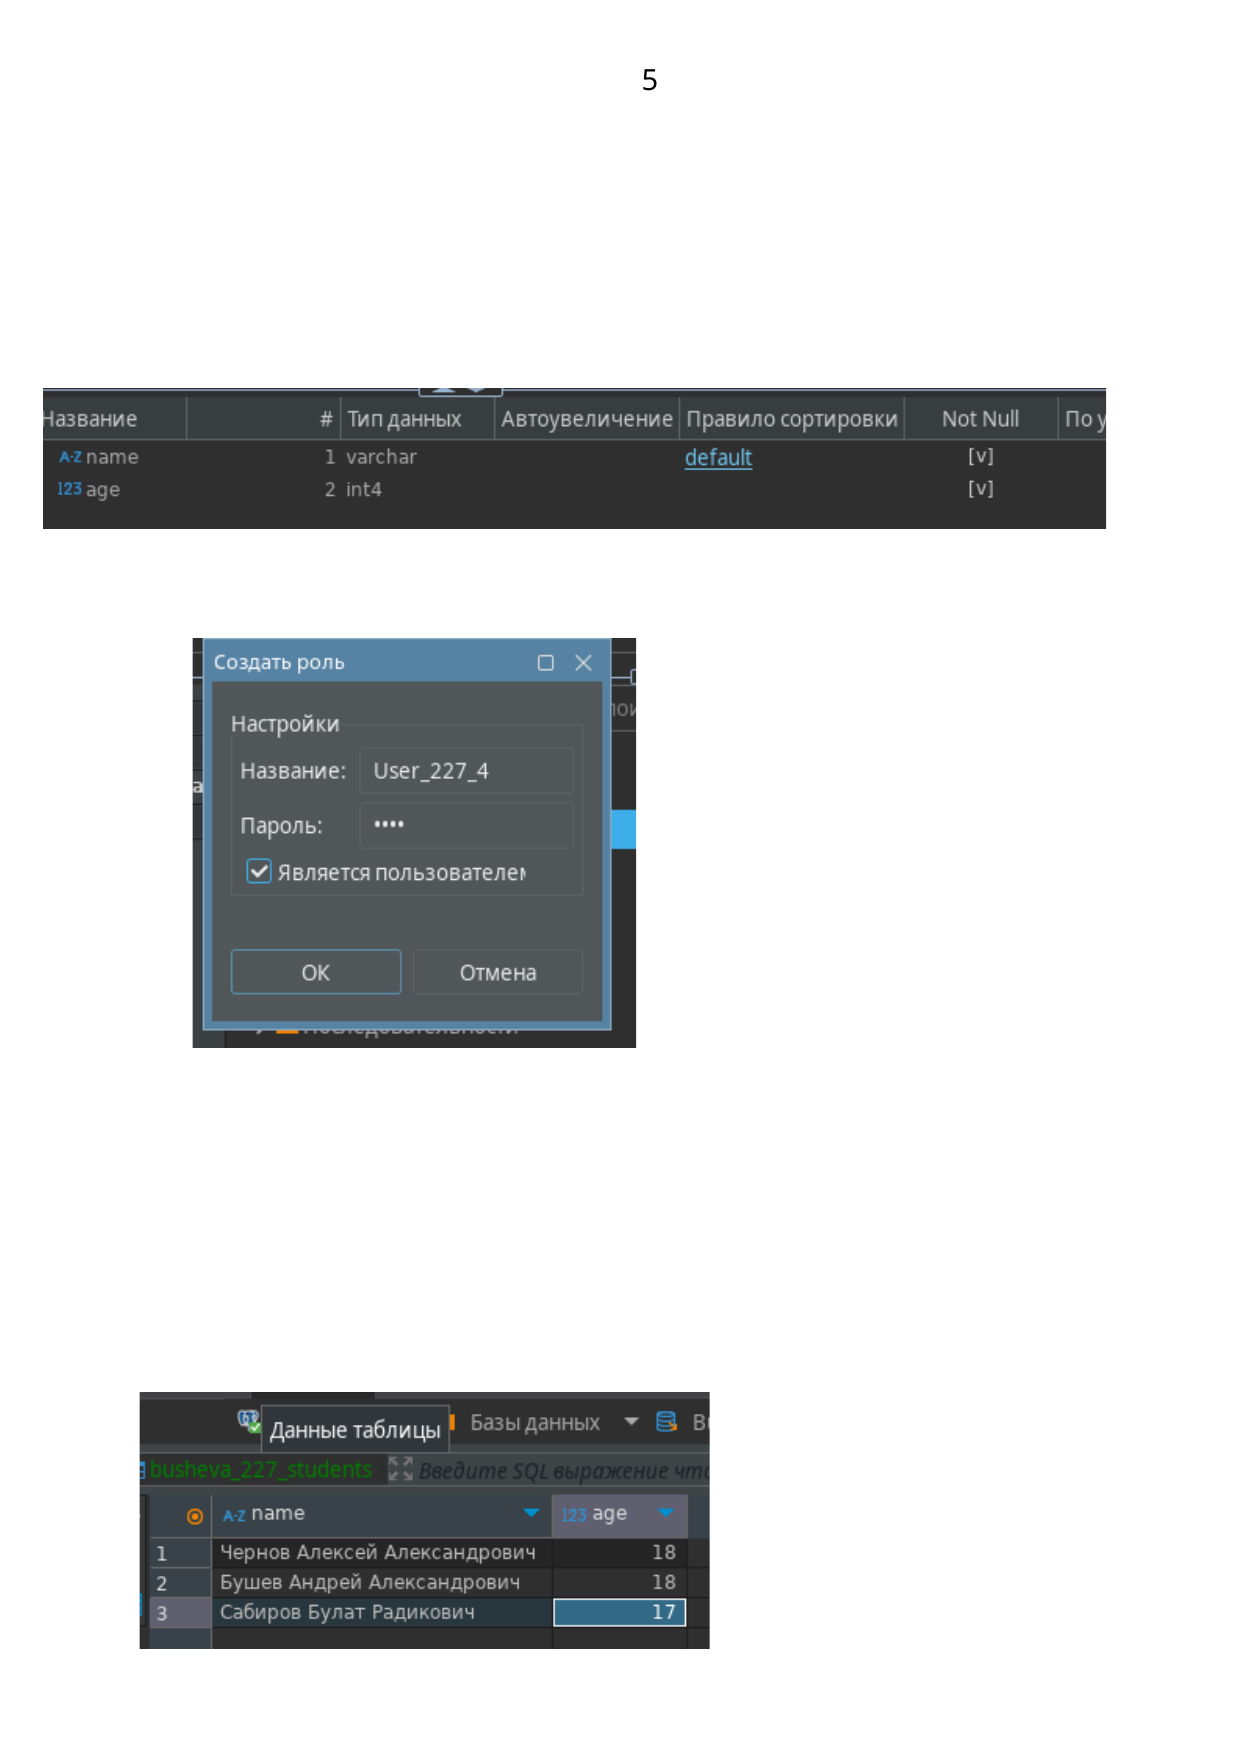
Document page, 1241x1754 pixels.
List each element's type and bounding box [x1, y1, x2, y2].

picture [43, 388, 1107, 529]
picture [192, 638, 637, 1048]
picture [139, 1392, 710, 1649]
